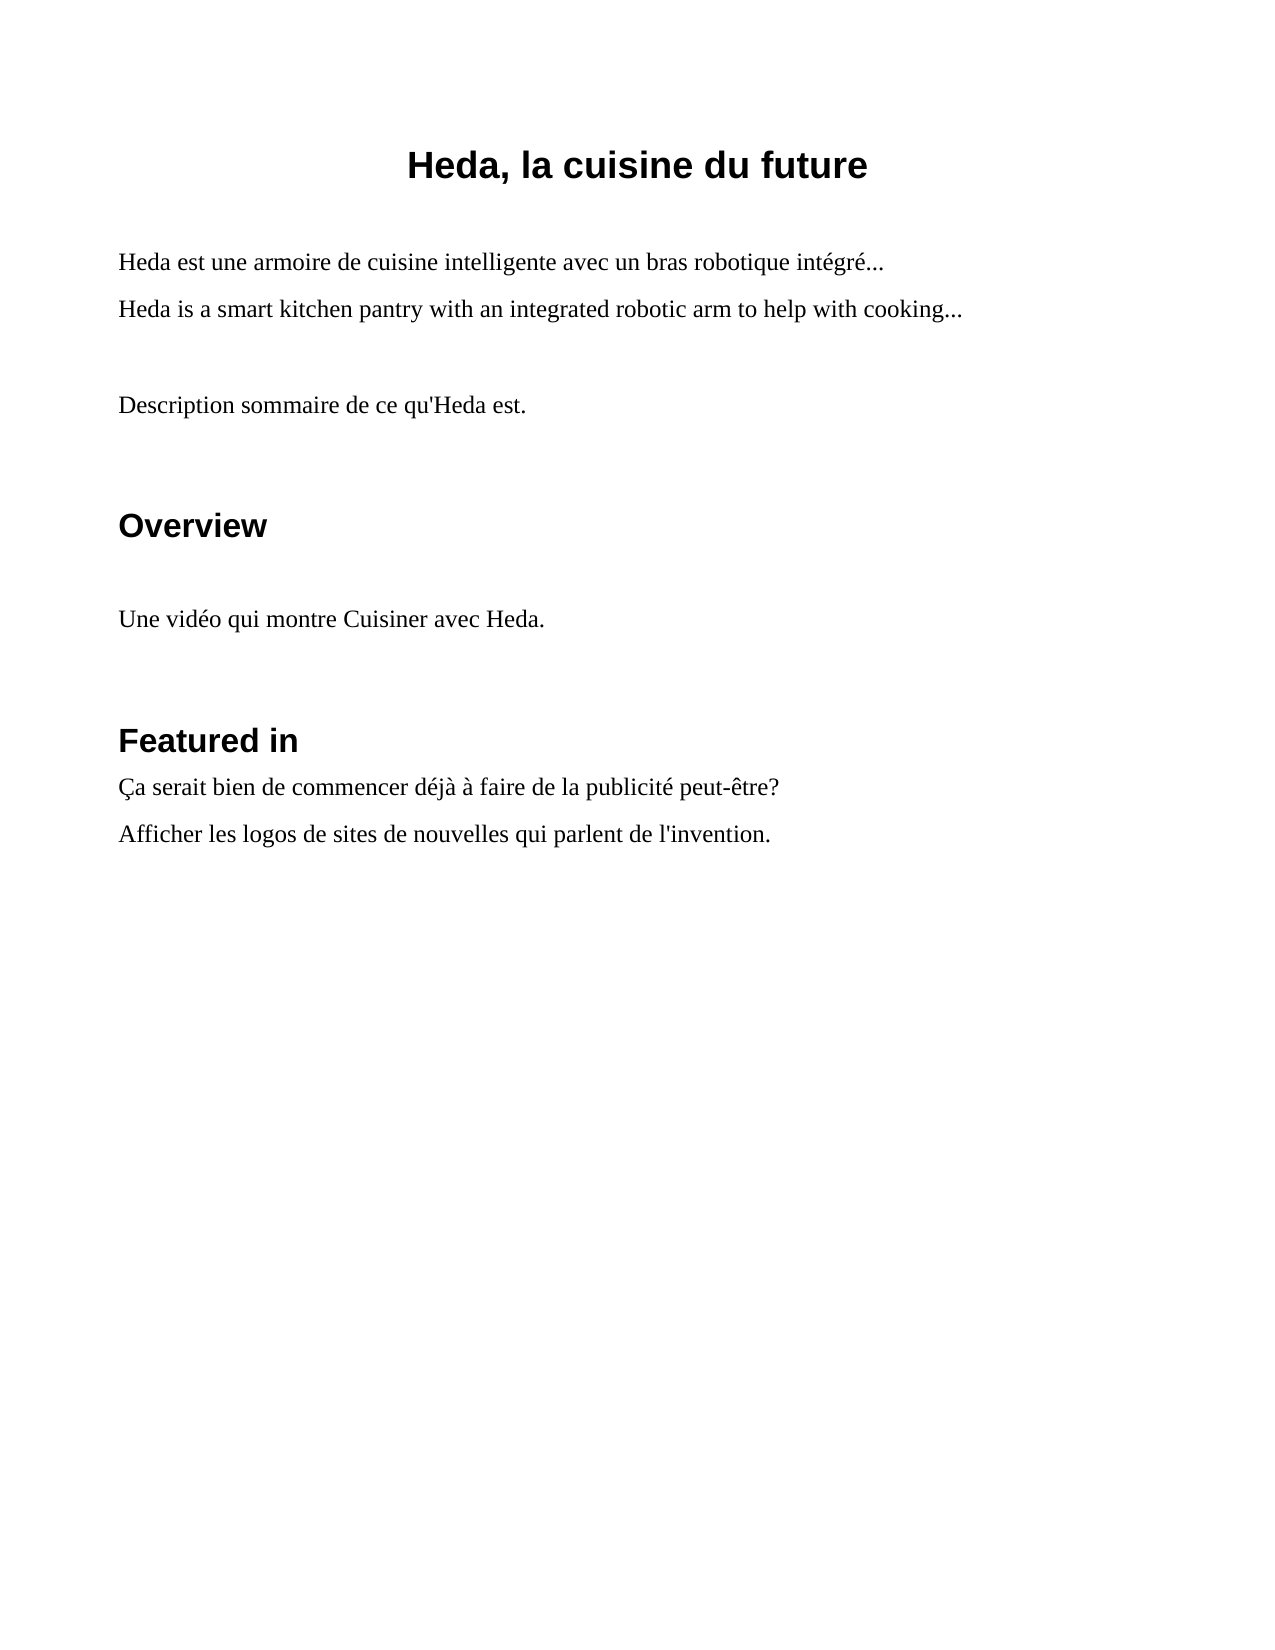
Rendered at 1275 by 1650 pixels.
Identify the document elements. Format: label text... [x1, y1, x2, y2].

subtitle Heda, la cuisine du future [118, 143, 1157, 187]
text Une vidéo qui montre Cuisiner avec Heda. [118, 604, 1157, 633]
text Heda is a smart kitchen pantry with an integrated robotic arm to help with cooking... [118, 294, 1157, 323]
text Afficher les logos de sites de nouvelles qui parlent de l'invention. [118, 819, 1157, 848]
text Ça serait bien de commencer déjà à faire de la publicité peut-être? [118, 772, 1157, 800]
subtitle Featured in [118, 721, 1157, 759]
text Heda est une armoire de cuisine intelligente avec un bras robotique intégré... [118, 247, 1157, 276]
text Description sommaire de ce qu'Heda est. [118, 390, 1157, 418]
subtitle Overview [118, 506, 1157, 544]
